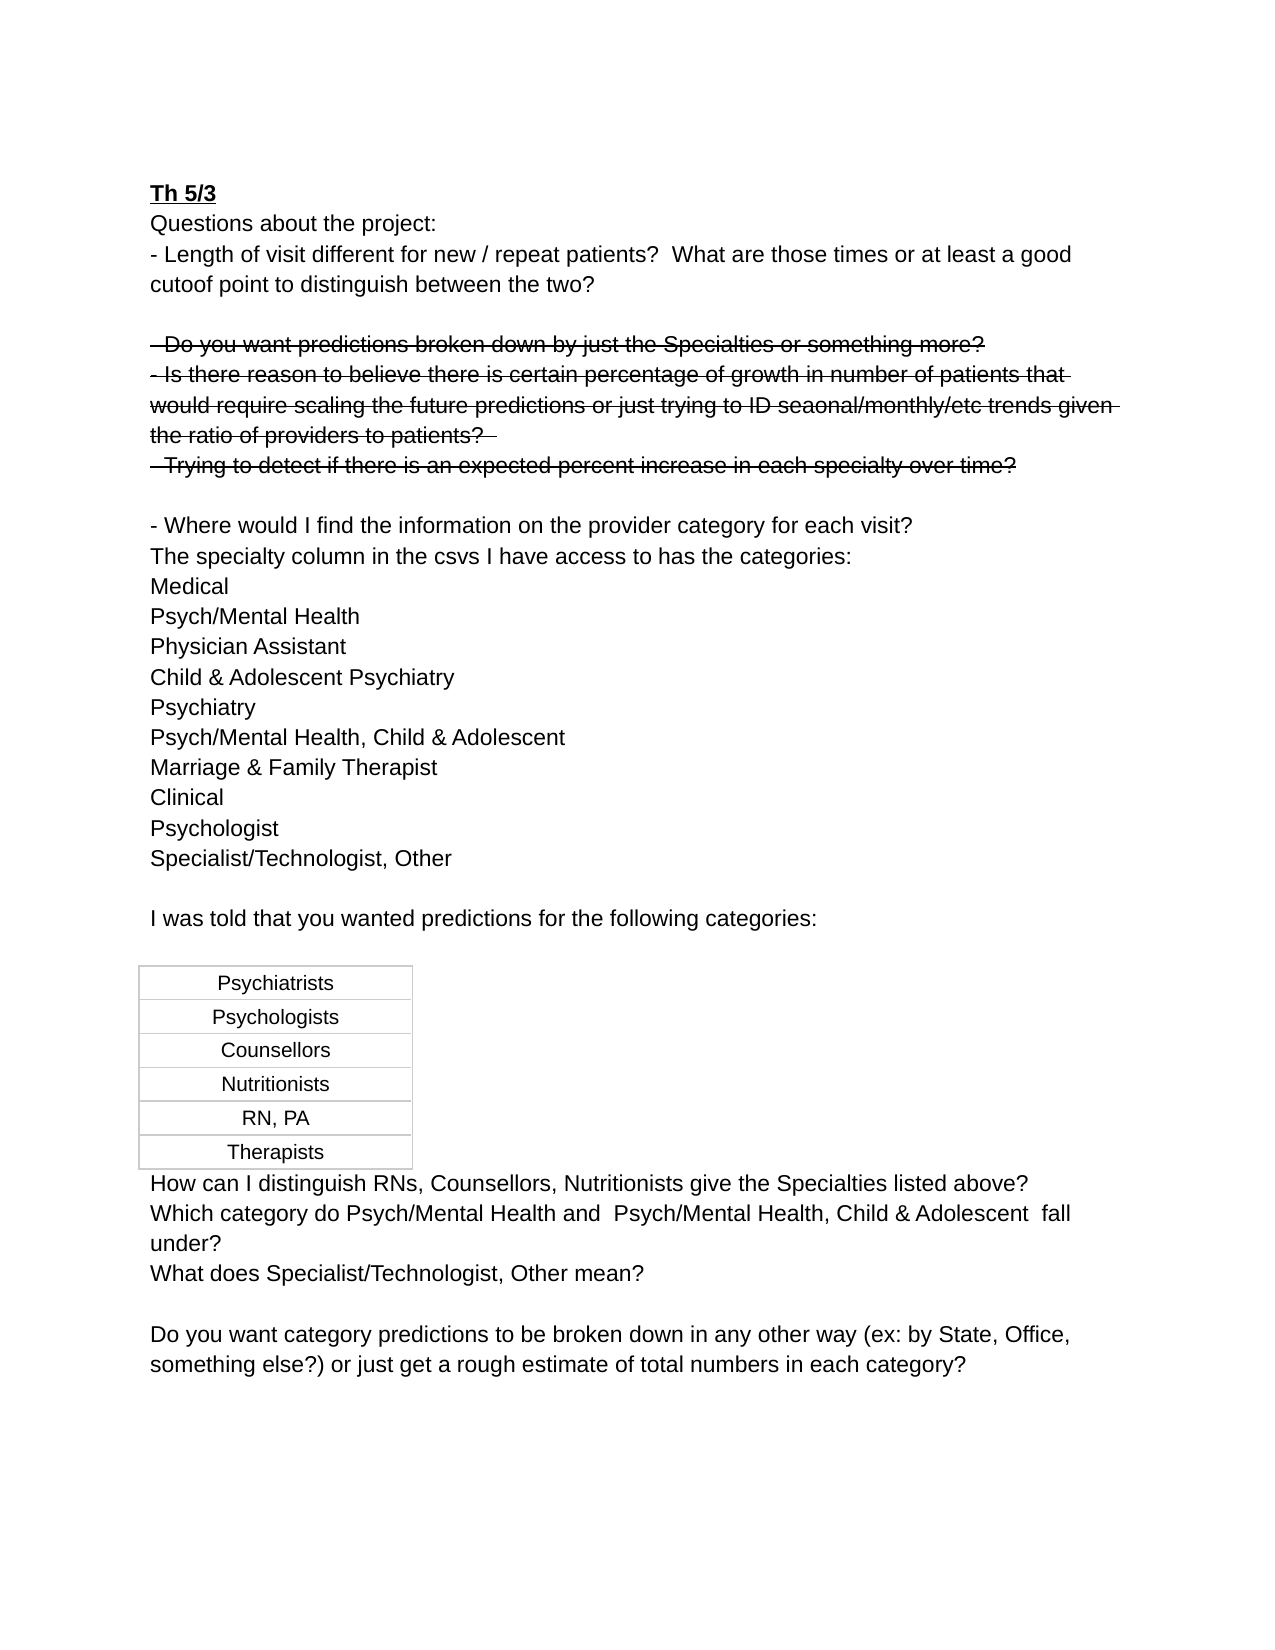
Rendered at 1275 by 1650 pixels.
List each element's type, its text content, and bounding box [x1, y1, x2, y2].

text The specialty column in the csvs I have access to has the categories: Medical [150, 543, 1125, 599]
table_header Psychiatrists [140, 967, 412, 999]
text - Do you want predictions broken down by just the Specialties or something more? [150, 331, 1125, 358]
table_cell Counsellors [140, 1033, 412, 1066]
text Questions about the project: [150, 210, 1125, 237]
text Which category do Psych/Mental Health and Psych/Mental Health, Child & Adolescent fall under? [150, 1200, 1125, 1256]
text Marriage & Family Therapist [150, 754, 1125, 781]
text Specialist/Technologist, Other [150, 845, 1125, 871]
text Psych/Mental Health [150, 603, 1125, 629]
text How can I distinguish RNs, Counsellors, Nutritionists give the Specialties listed above? [150, 1169, 1125, 1196]
text Clinical [150, 784, 1125, 811]
text - Is there reason to believe there is certain percentage of growth in number of patients that would require scaling the future predictions or just trying to ID seaonal/monthly/etc trends given the ratio of providers to patients? [150, 361, 1125, 448]
text - Trying to detect if there is an expected percent increase in each specialty over time? [150, 452, 1125, 478]
text Psych/Mental Health, Child & Adolescent [150, 724, 1125, 750]
text Physician Assistant [150, 633, 1125, 660]
text Do you want category predictions to be broken down in any other way (ex: by State, Office, something else?) or just get a rough estimate of total numbers in each category? [150, 1321, 1125, 1377]
table_cell Therapists [140, 1134, 412, 1168]
text Psychiatry [150, 694, 1125, 720]
table_cell Nutritionists [140, 1066, 412, 1100]
table_cell RN, PA [140, 1100, 412, 1134]
text I was told that you wanted predictions for the following categories: [150, 904, 1125, 931]
text Child & Adolescent Psychiatry [150, 663, 1125, 690]
text Psychologist [150, 814, 1125, 841]
text What does Specialist/Technologist, Other mean? [150, 1260, 1125, 1287]
text Th 5/3 [150, 180, 1125, 207]
text - Length of visit different for new / repeat patients? What are those times or at least a good cutoof point to distinguish between the two? [150, 241, 1125, 297]
text - Where would I find the information on the provider category for each visit? [150, 512, 1125, 539]
table_cell Psychologists [140, 999, 412, 1033]
